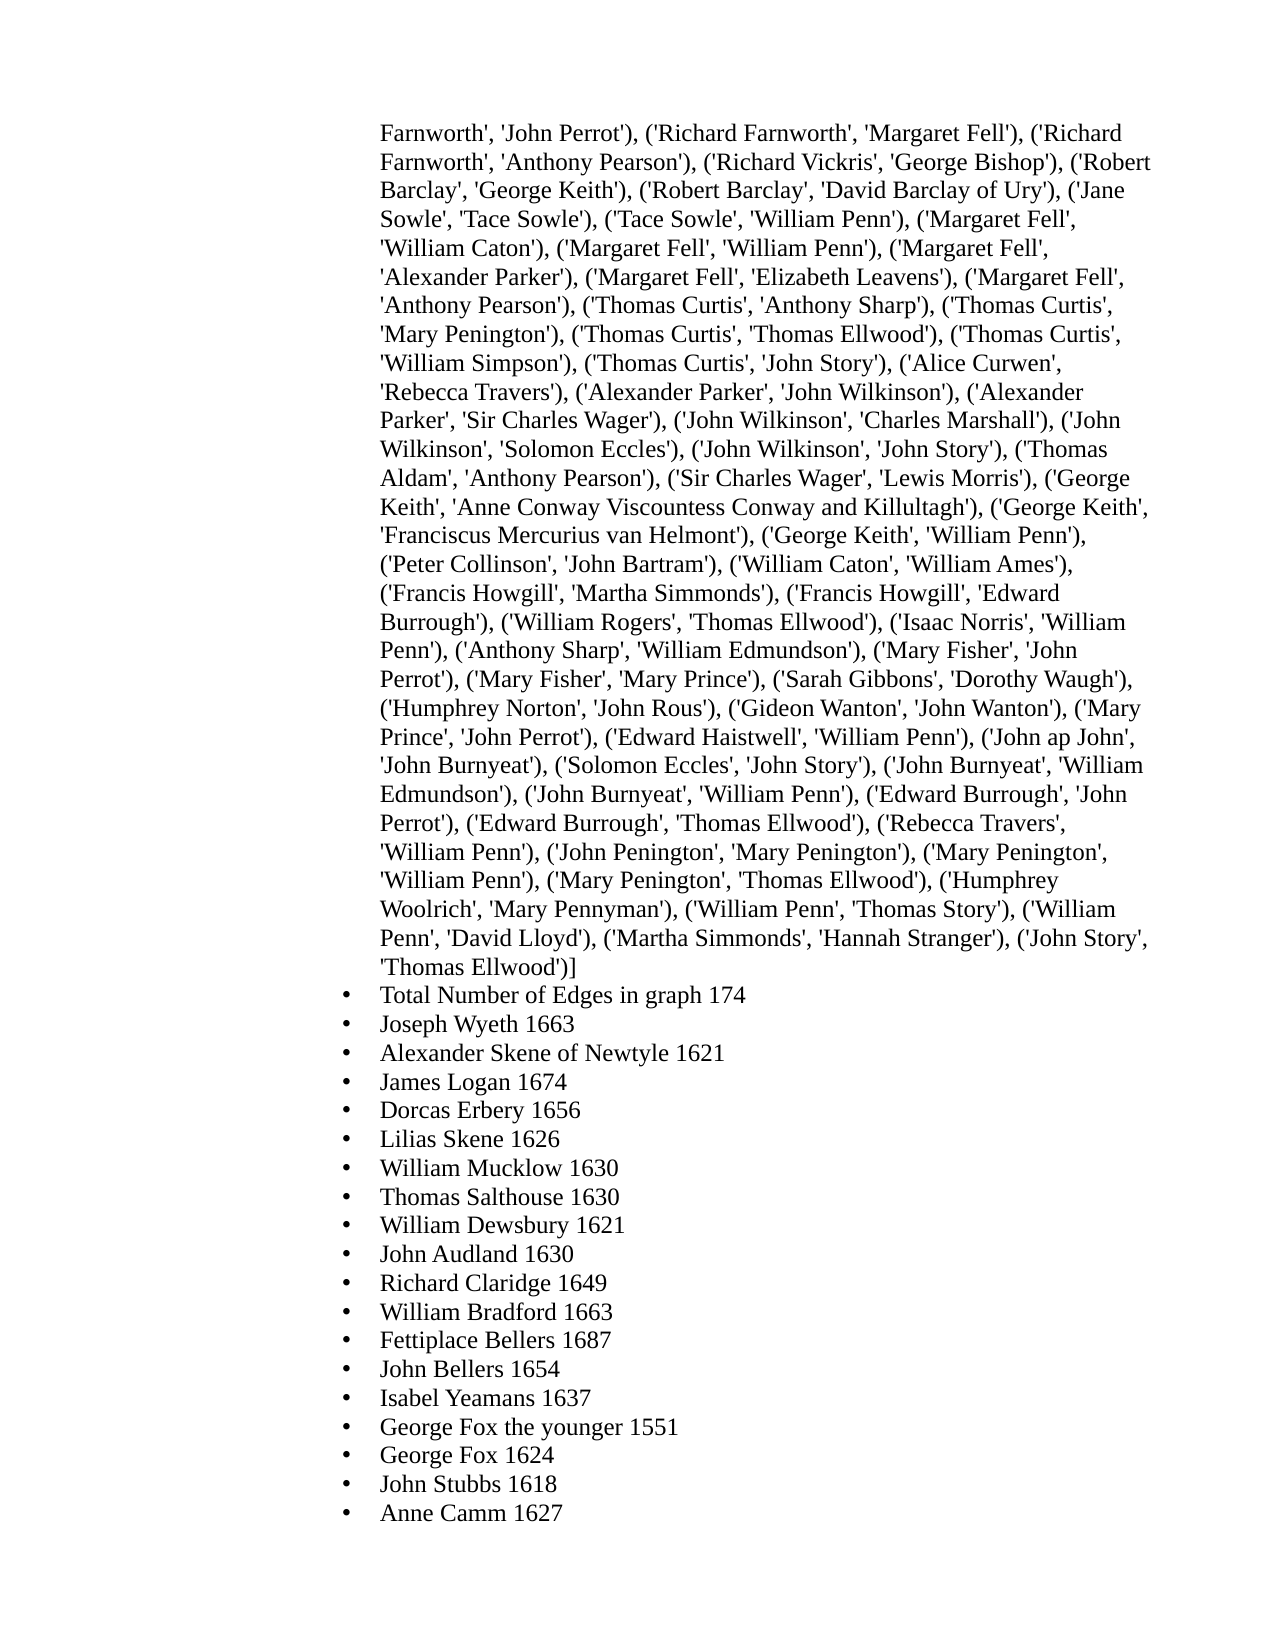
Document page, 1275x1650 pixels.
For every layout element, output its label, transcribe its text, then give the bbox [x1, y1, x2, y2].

list Alexander Skene of Newtyle 1621 [342, 1038, 1157, 1067]
list Isabel Yeamans 1637 [342, 1383, 1157, 1412]
list John Audland 1630 [342, 1239, 1157, 1268]
list Total Number of Edges in graph 174 [342, 981, 1157, 1009]
list Anne Camm 1627 [342, 1498, 1157, 1527]
list James Logan 1674 [342, 1067, 1157, 1096]
list Dorcas Erbery 1656 [342, 1096, 1157, 1124]
list William Mucklow 1630 [342, 1153, 1157, 1182]
list Fettiplace Bellers 1687 [342, 1326, 1157, 1354]
list John Bellers 1654 [342, 1354, 1157, 1383]
list George Fox the younger 1551 [342, 1412, 1157, 1441]
list William Bradford 1663 [342, 1297, 1157, 1326]
list Joseph Wyeth 1663 [342, 1009, 1157, 1038]
list Thomas Salthouse 1630 [342, 1182, 1157, 1211]
list John Stubbs 1618 [342, 1469, 1157, 1498]
list George Fox 1624 [342, 1441, 1157, 1469]
list Lilias Skene 1626 [342, 1124, 1157, 1153]
list Richard Claridge 1649 [342, 1268, 1157, 1297]
list Edges in the graph [('Joseph Wyeth', 'Thomas Ellwood'), ('Alexander Skene of Newtyle', 'Lilias Skene'), ('James Logan', 'Peter Collinson'), ('James Logan', 'John Bartram'), ('James Logan', 'William Penn'), ('James Logan', 'David Lloyd'), ('Dorcas Erbery', 'James Nayler'), ('William Mucklow', 'George Fox'), ('Thomas Salthouse', 'George Fox'), ('Thomas Salthouse', 'Margaret Fell'), ('William Dewsbury', 'Edward Burrough'), ('William Dewsbury', 'George Fox'), ('William Dewsbury', 'John Crook'), ('John Audland', 'John Camm'), ('John Audland', 'Francis Howgill'), ('John Audland', 'Edward Pyott'), ('John Audland', 'Charles Marshall'), ('John Audland', 'George Fox'), ('John Audland', 'Anne Camm'), ('Richard Claridge', 'Joseph Besse'), ('Richard Claridge', 'William Penn'), ('William Bradford', 'George Keith'), ('William Bradford', 'William Penn'), ('William Bradford', 'Tace Sowle'), ('Fettiplace Bellers', 'John Bellers'), ('Isabel Yeamans', 'William Penn'), ('George Fox the younger', 'Margaret Fell'), ('George Fox', 'George Keith'), ('George Fox', 'Francis Howgill'), ('George Fox', 'Ellis Hookes'), ('George Fox', 'William Mead'), ('George Fox', 'Elizabeth Hooten'), ('George Fox', 'Margaret Fell'), ('George Fox', 'John Crook'), ('George Fox', 'George Whitehead'), ('George Fox', 'Benjamin Furly'), ('George Fox', 'James Nayler'), ('George Fox', 'Edward Burrough'), ('George Fox', 'John Wilkinson'), ('George Fox', 'Thomas Ellwood'), ('George Fox', 'William Coddington'), ('George Fox', 'John Stubbs'), ('George Fox', 'John Perrot'), ('George Fox', 'Leonard Fell'), ('George Fox', 'William Penn'), ('John Stubbs', 'Benjamin Furly'), ('John Stubbs', 'William Caton'), ('John Stubbs', 'Samuel Fisher'), ('John Stubbs', 'John Burnyeat'), ('Anne Camm', 'Thomas Camm'), ('John Camm', 'Charles Marshall'), ('John Camm', 'Thomas Camm'), ('John Camm', 'Edward Pyott'), ('Thomas Camm', 'John Story'), ('Katharine Evans', 'Sarah Cheevers'), ('Lydia Lancaster', 'Grace Chamber'), ('Samuel Clarridge', 'Anthony Sharp'), ('Samuel Clarridge', 'James Claypoole'), ('Thomas Lower', 'Margaret Fell'), ('Gervase Benson', 'James Nayler'), ('Gervase Benson', 'Anthony Pearson'), ('Stephen Crisp', 'James Parnel'), ('Stephen Crisp', 'William Caton'), ('Stephen Crisp', 'Benjamin Furly'), ('James Claypoole', 'William Penn'), ('Thomas Holme', 'William Gibson'), ('Thomas Holme', 'Elizabeth Leavens'), ('John Freame', 'David Barclay'), ('John Swinton', 'David Barclay of Ury'), ('William Mead', 'Margaret Fell'), ('Henry Pickworth', 'Francis Bugg'), ('John Crook', 'John Perrot'), ('John Crook', 'Edward Burrough'), ('Gilbert Latey', 'Edward Burrough'), ('Gilbert Latey', 'George Whitehead'), ('Joseph Besse', 'Samuel Bownas'), ('James Nayler', 'Francis Howgill'), ('James Nayler', 'Martha Simmonds'), ('James Nayler', 'Hannah Stranger'), ('James Nayler', 'Margaret Fell'), ('James Nayler', 'Richard Farnworth'), ('James Nayler', 'George Whitehead'), ('James Nayler', 'John Perrot'), ('James Nayler', 'Robert Rich'), ('James Nayler', 'Anthony Pearson'), ('James Nayler', 'Thomas Ellwood'), ('James Nayler', 'Edward Burrough'), ('James Nayler', 'Rebecca Travers'), ('James Nayler', 'William Tomlinson'), ('George Whitehead', 'George Keith'), ('George Whitehead', 'William Rogers'), ('George Whitehead', 'Francis Bugg'), ('George Whitehead', 'Richard Hubberthorne'), ('George Whitehead', 'Alexander Parker'), ('George Whitehead', 'John Whitehead'), ('George Whitehead', 'Daniel Quare'), ('George Whitehead', 'William Penn'), ('George Whitehead', 'John Story'), ('George Whitehead', 'Rebecca Travers'), ('William Crouch', 'Francis Howgill'), ('William Crouch', 'Edward Burrough'), ('Benjamin Furly', 'George Keith'), ('Benjamin Furly', 'James Parnel'), ('Benjamin Furly', 'Franciscus Mercurius van Helmont'), ('Benjamin Furly', 'Robert Barclay'), ('Benjamin Furly', 'Alexander Parker'), ('Benjamin Furly', 'William Caton'), ('Benjamin Furly', 'William Penn'), ('Silvanus Bevan', 'Daniel Quare'), ('Robert Rich', 'William Tomlinson'), ('John Whiting', 'Christopher Taylor'), ('Christopher Taylor', 'Thomas Taylor'), ('Thomas Lawson', 'Margaret Fell'), ('Thomas Lawson', 'Alexander Parker'), ('Richard Farnworth', 'Francis Howgill'), ('Richard Farnworth', 'Richard Hubberthorne'), ('Richard Farnworth', 'John Perrot'), ('Richard Farnworth', 'Margaret Fell'), ('Richard Farnworth', 'Anthony Pearson'), ('Richard Vickris', 'George Bishop'), ('Robert Barclay', 'George Keith'), ('Robert Barclay', 'David Barclay of Ury'), ('Jane Sowle', 'Tace Sowle'), ('Tace Sowle', 'William Penn'), ('Margaret Fell', 'William Caton'), ('Margaret Fell', 'William Penn'), ('Margaret Fell', 'Alexander Parker'), ('Margaret Fell', 'Elizabeth Leavens'), ('Margaret Fell', 'Anthony Pearson'), ('Thomas Curtis', 'Anthony Sharp'), ('Thomas Curtis', 'Mary Penington'), ('Thomas Curtis', 'Thomas Ellwood'), ('Thomas Curtis', 'William Simpson'), ('Thomas Curtis', 'John Story'), ('Alice Curwen', 'Rebecca Travers'), ('Alexander Parker', 'John Wilkinson'), ('Alexander Parker', 'Sir Charles Wager'), ('John Wilkinson', 'Charles Marshall'), ('John Wilkinson', 'Solomon Eccles'), ('John Wilkinson', 'John Story'), ('Thomas Aldam', 'Anthony Pearson'), ('Sir Charles Wager', 'Lewis Morris'), ('George Keith', 'Anne Conway Viscountess Conway and Killultagh'), ('George Keith', 'Franciscus Mercurius van Helmont'), ('George Keith', 'William Penn'), ('Peter Collinson', 'John Bartram'), ('William Caton', 'William Ames'), ('Francis Howgill', 'Martha Simmonds'), ('Francis Howgill', 'Edward Burrough'), ('William Rogers', 'Thomas Ellwood'), ('Isaac Norris', 'William Penn'), ('Anthony Sharp', 'William Edmundson'), ('Mary Fisher', 'John Perrot'), ('Mary Fisher', 'Mary Prince'), ('Sarah Gibbons', 'Dorothy Waugh'), ('Humphrey Norton', 'John Rous'), ('Gideon Wanton', 'John Wanton'), ('Mary Prince', 'John Perrot'), ('Edward Haistwell', 'William Penn'), ('John ap John', 'John Burnyeat'), ('Solomon Eccles', 'John Story'), ('John Burnyeat', 'William Edmundson'), ('John Burnyeat', 'William Penn'), ('Edward Burrough', 'John Perrot'), ('Edward Burrough', 'Thomas Ellwood'), ('Rebecca Travers', 'William Penn'), ('John Penington', 'Mary Penington'), ('Mary Penington', 'William Penn'), ('Mary Penington', 'Thomas Ellwood'), ('Humphrey Woolrich', 'Mary Pennyman'), ('William Penn', 'Thomas Story'), ('William Penn', 'David Lloyd'), ('Martha Simmonds', 'Hannah Stranger'), ('John Story', 'Thomas Ellwood')] [342, 118, 1157, 981]
list William Dewsbury 1621 [342, 1211, 1157, 1239]
